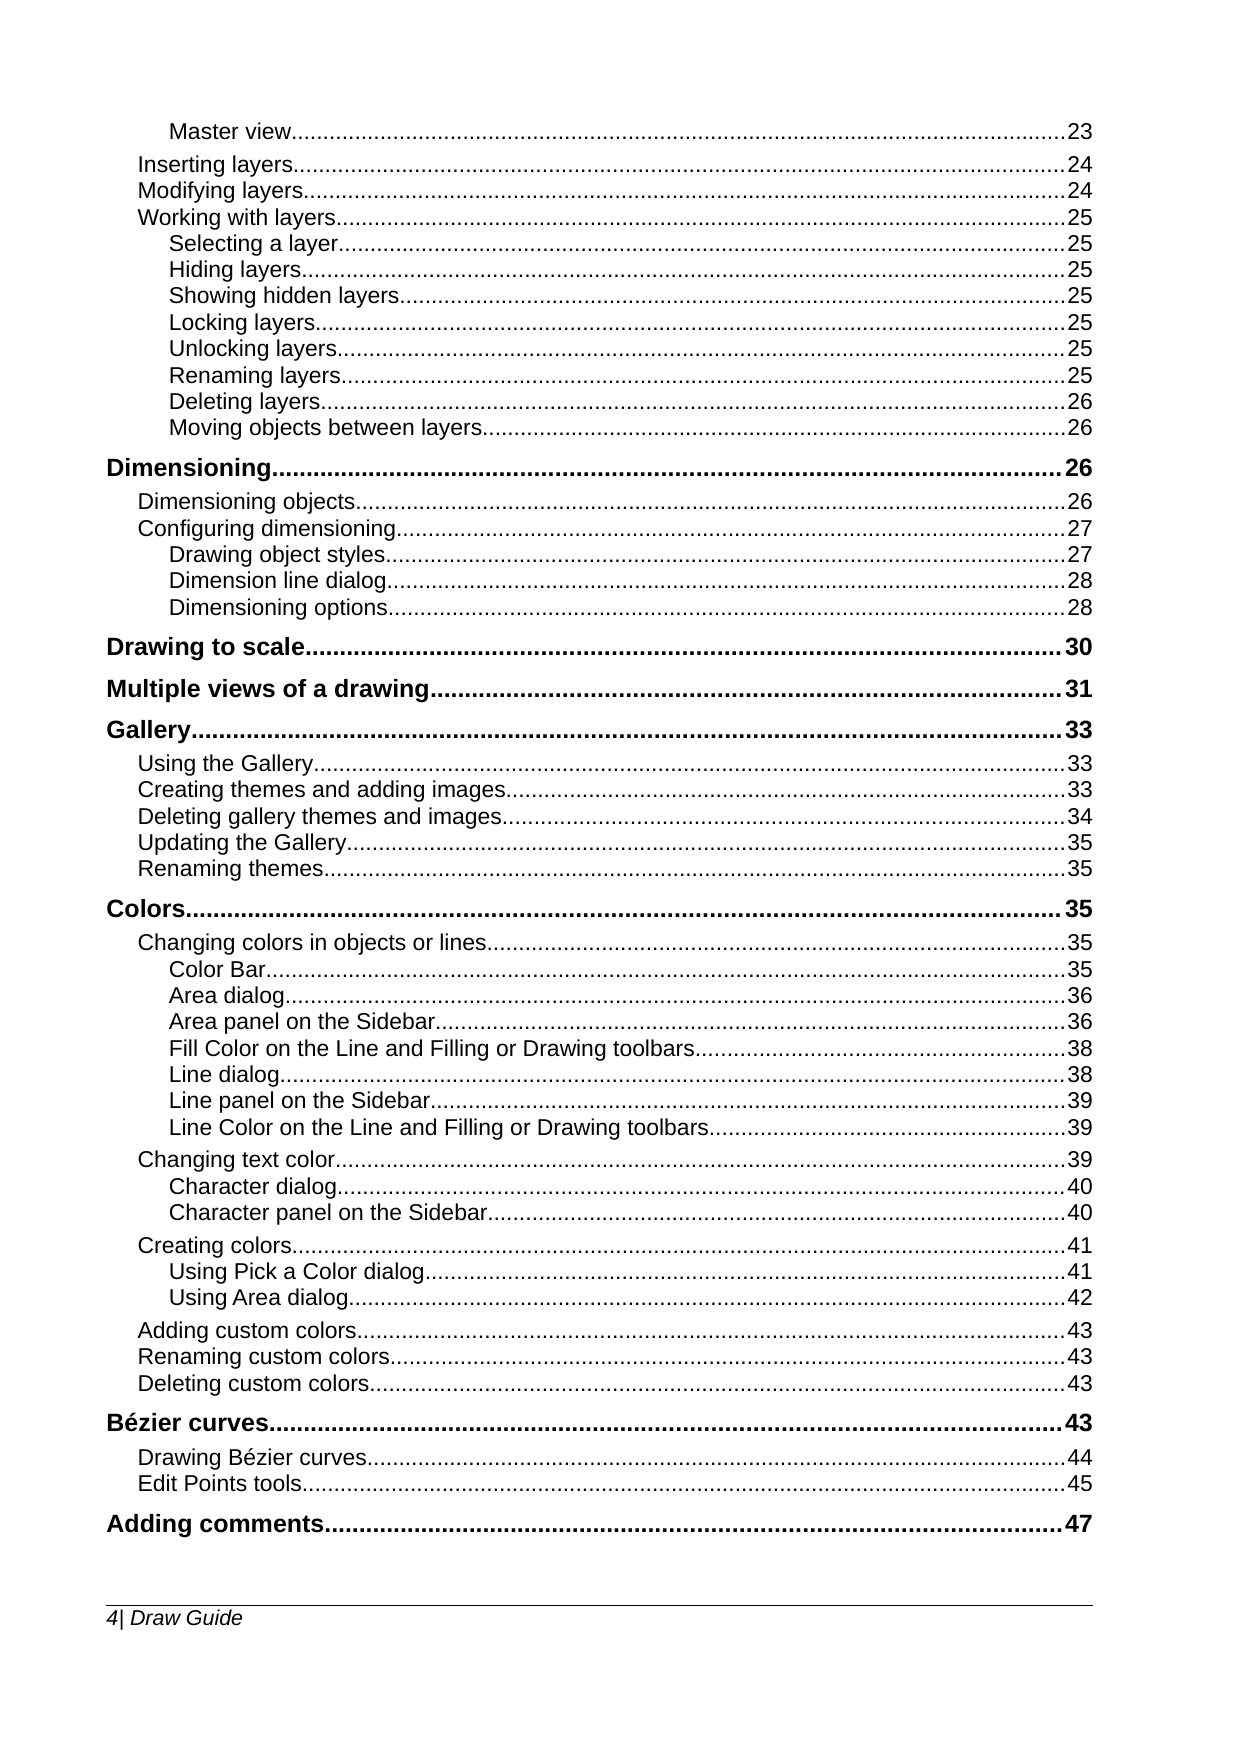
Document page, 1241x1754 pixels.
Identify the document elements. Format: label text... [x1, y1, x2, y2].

text Adding custom colors 43 [137, 1317, 1093, 1343]
text Master view 23 [169, 118, 1093, 144]
text Drawing Bézier curves 44 [137, 1443, 1093, 1470]
text Line Color on the Line and Filling or Drawing toolbars 39 [169, 1114, 1093, 1140]
text Fill Color on the Line and Filling or Drawing toolbars 38 [169, 1034, 1093, 1061]
text Edit Points tools 45 [137, 1470, 1093, 1496]
text Selecting a layer 25 [169, 230, 1093, 256]
text Showing hidden layers 25 [169, 282, 1093, 309]
text Adding comments 47 [106, 1509, 1093, 1537]
text Unlocking layers 25 [169, 335, 1093, 362]
text Updating the Gallery 35 [137, 829, 1093, 855]
text Deleting gallery themes and images 34 [137, 803, 1093, 829]
text Multiple views of a drawing 31 [106, 674, 1093, 702]
text Deleting layers 26 [169, 388, 1093, 414]
text Colors 35 [106, 894, 1093, 923]
text Dimensioning objects 26 [137, 488, 1093, 514]
text Dimensioning options 28 [169, 593, 1093, 620]
text Using Pick a Color dialog 41 [169, 1258, 1093, 1284]
text Modifying layers 24 [137, 177, 1093, 203]
text Configuring dimensioning 27 [137, 514, 1093, 541]
text Creating colors 41 [137, 1232, 1093, 1258]
text Color Bar 35 [169, 956, 1093, 982]
text Line dialog 38 [169, 1061, 1093, 1087]
text Gallery 33 [106, 715, 1093, 744]
text Dimension line dialog 28 [169, 567, 1093, 593]
text Bézier curves 43 [106, 1408, 1093, 1437]
text Character panel on the Sidebar 40 [169, 1199, 1093, 1225]
text Locking layers 25 [169, 309, 1093, 335]
text Moving objects between layers 26 [169, 414, 1093, 441]
text Using the Gallery 33 [137, 750, 1093, 776]
text Working with layers 25 [137, 203, 1093, 230]
text Renaming custom colors 43 [137, 1343, 1093, 1369]
text Inserting layers 24 [137, 151, 1093, 177]
text Area dialog 36 [169, 982, 1093, 1008]
text Drawing object styles 27 [169, 541, 1093, 567]
text Hiding layers 25 [169, 256, 1093, 282]
text Renaming layers 25 [169, 362, 1093, 388]
text Deleting custom colors 43 [137, 1369, 1093, 1396]
text Area panel on the Sidebar 36 [169, 1008, 1093, 1034]
text Changing text color 39 [137, 1146, 1093, 1173]
text Changing colors in objects or lines 35 [137, 929, 1093, 956]
text Creating themes and adding images 33 [137, 776, 1093, 803]
text Drawing to scale 30 [106, 632, 1093, 661]
text Dimensioning 26 [106, 453, 1093, 482]
text Using Area dialog 42 [169, 1284, 1093, 1311]
text Character dialog 40 [169, 1173, 1093, 1199]
text Line panel on the Sidebar 39 [169, 1087, 1093, 1114]
text Renaming themes 35 [137, 855, 1093, 882]
